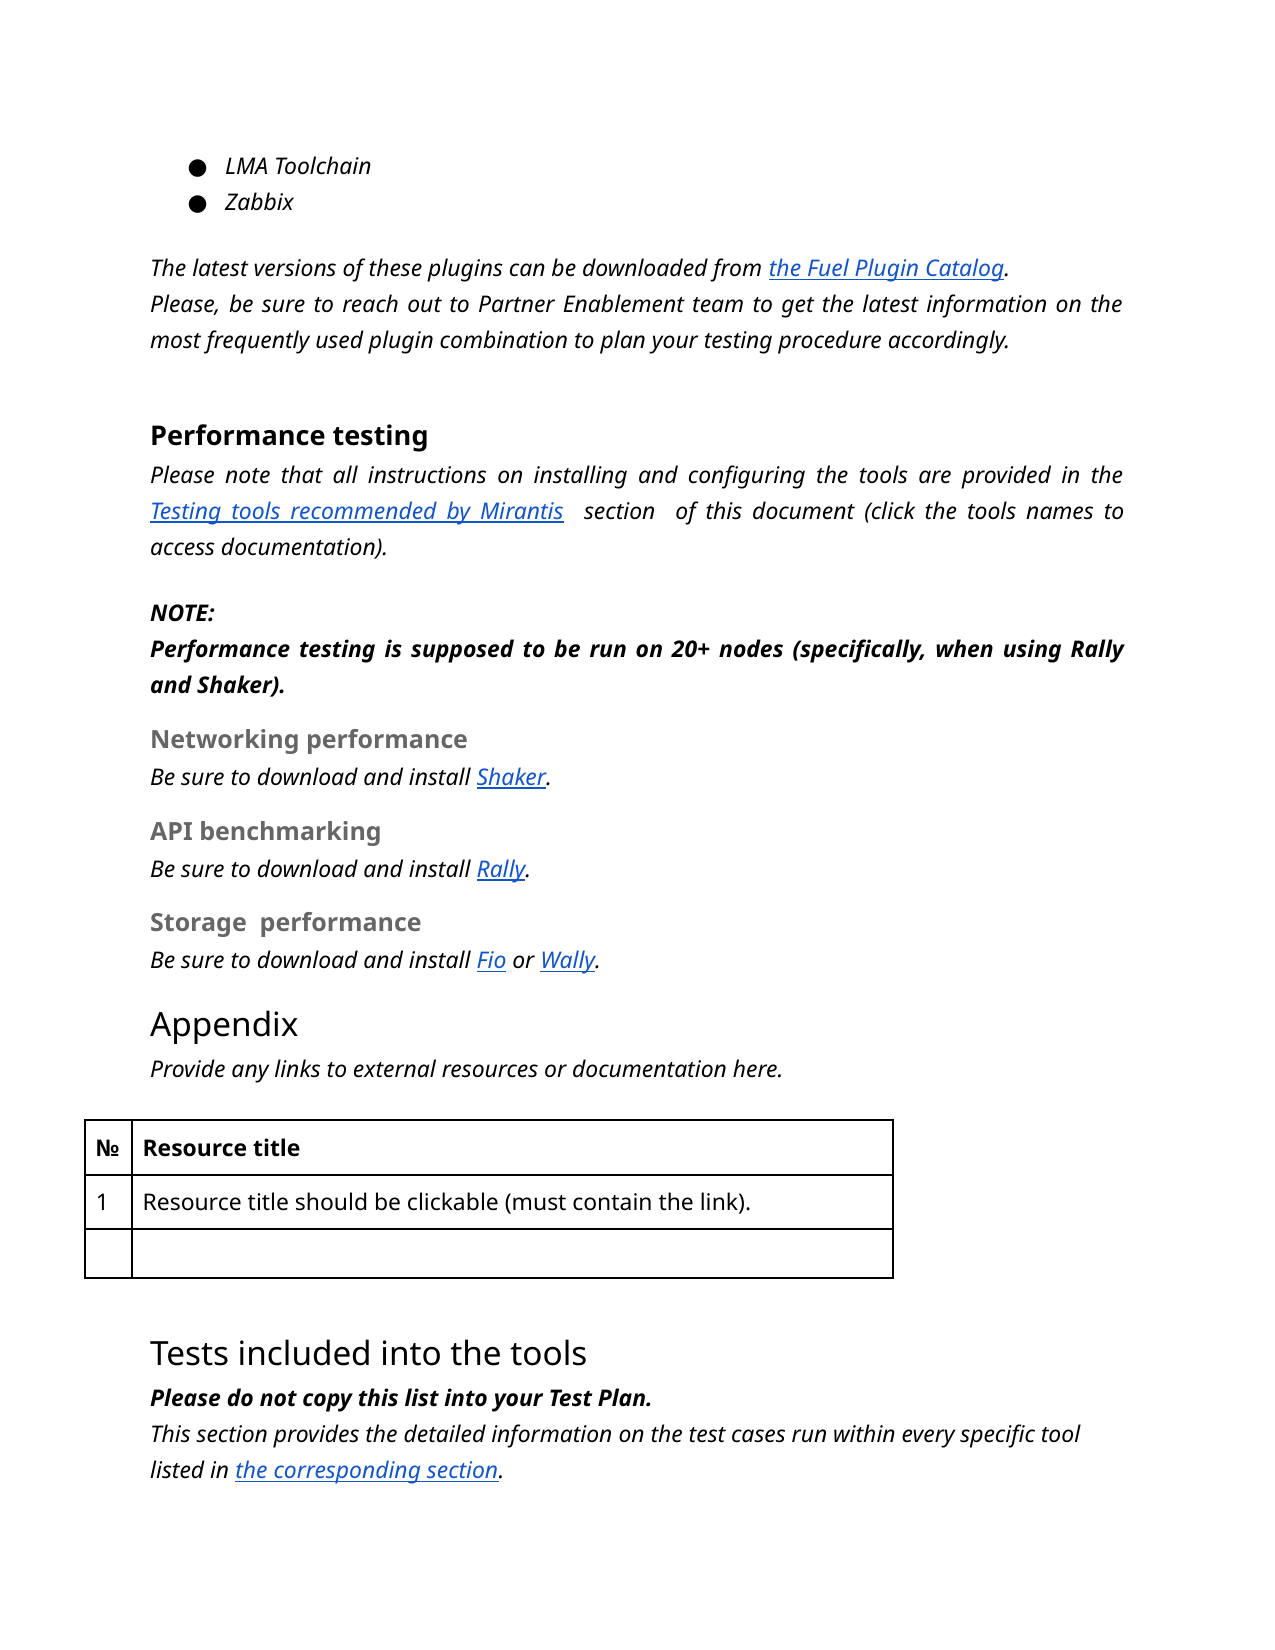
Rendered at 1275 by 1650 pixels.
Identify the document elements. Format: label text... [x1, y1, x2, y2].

text Be sure to download and install Fio or Wally. [150, 944, 1125, 976]
table_cell 1 [86, 1176, 131, 1228]
table_cell Resource title should be clickable (must contain the link). [133, 1176, 892, 1228]
subtitle API benchmarking [150, 813, 1125, 847]
subtitle Performance testing [150, 417, 1125, 453]
table_header № [86, 1121, 131, 1173]
text Please, be sure to reach out to Partner Enablement team to get the latest information on the most frequently used plugin combination to plan your testing procedure accordingly. [150, 288, 1125, 355]
text Please note that all instructions on installing and configuring the tools are provided in the Testing tools recommended by Mirantis section of this document (click the tools names to access documentation). [150, 459, 1125, 562]
table_header Resource title [133, 1121, 892, 1173]
text Provide any links to external resources or documentation here. [150, 1053, 1125, 1084]
text This section provides the detailed information on the test cases run within every specific tool listed in the corresponding section. [150, 1418, 1125, 1485]
subtitle Networking performance [150, 722, 1125, 756]
subtitle Storage performance [150, 905, 1125, 939]
text Be sure to download and install Rally. [150, 852, 1125, 884]
list LMA Toolchain [187, 150, 1125, 181]
subtitle Tests included into the tools [150, 1330, 1125, 1376]
text NOTE: [150, 597, 1125, 628]
list Zabbix [187, 186, 1125, 217]
table_cell [86, 1230, 131, 1277]
text Please do not copy this list into your Test Plan. [150, 1382, 1125, 1413]
table_cell [133, 1230, 892, 1277]
text Performance testing is supposed to be run on 20+ nodes (specifically, when using Rally and Shaker). [150, 633, 1125, 700]
subtitle Appendix [150, 1001, 1125, 1046]
text Be sure to download and install Shaker. [150, 761, 1125, 792]
text The latest versions of these plugins can be downloaded from the Fuel Plugin Catalog. [150, 252, 1125, 283]
